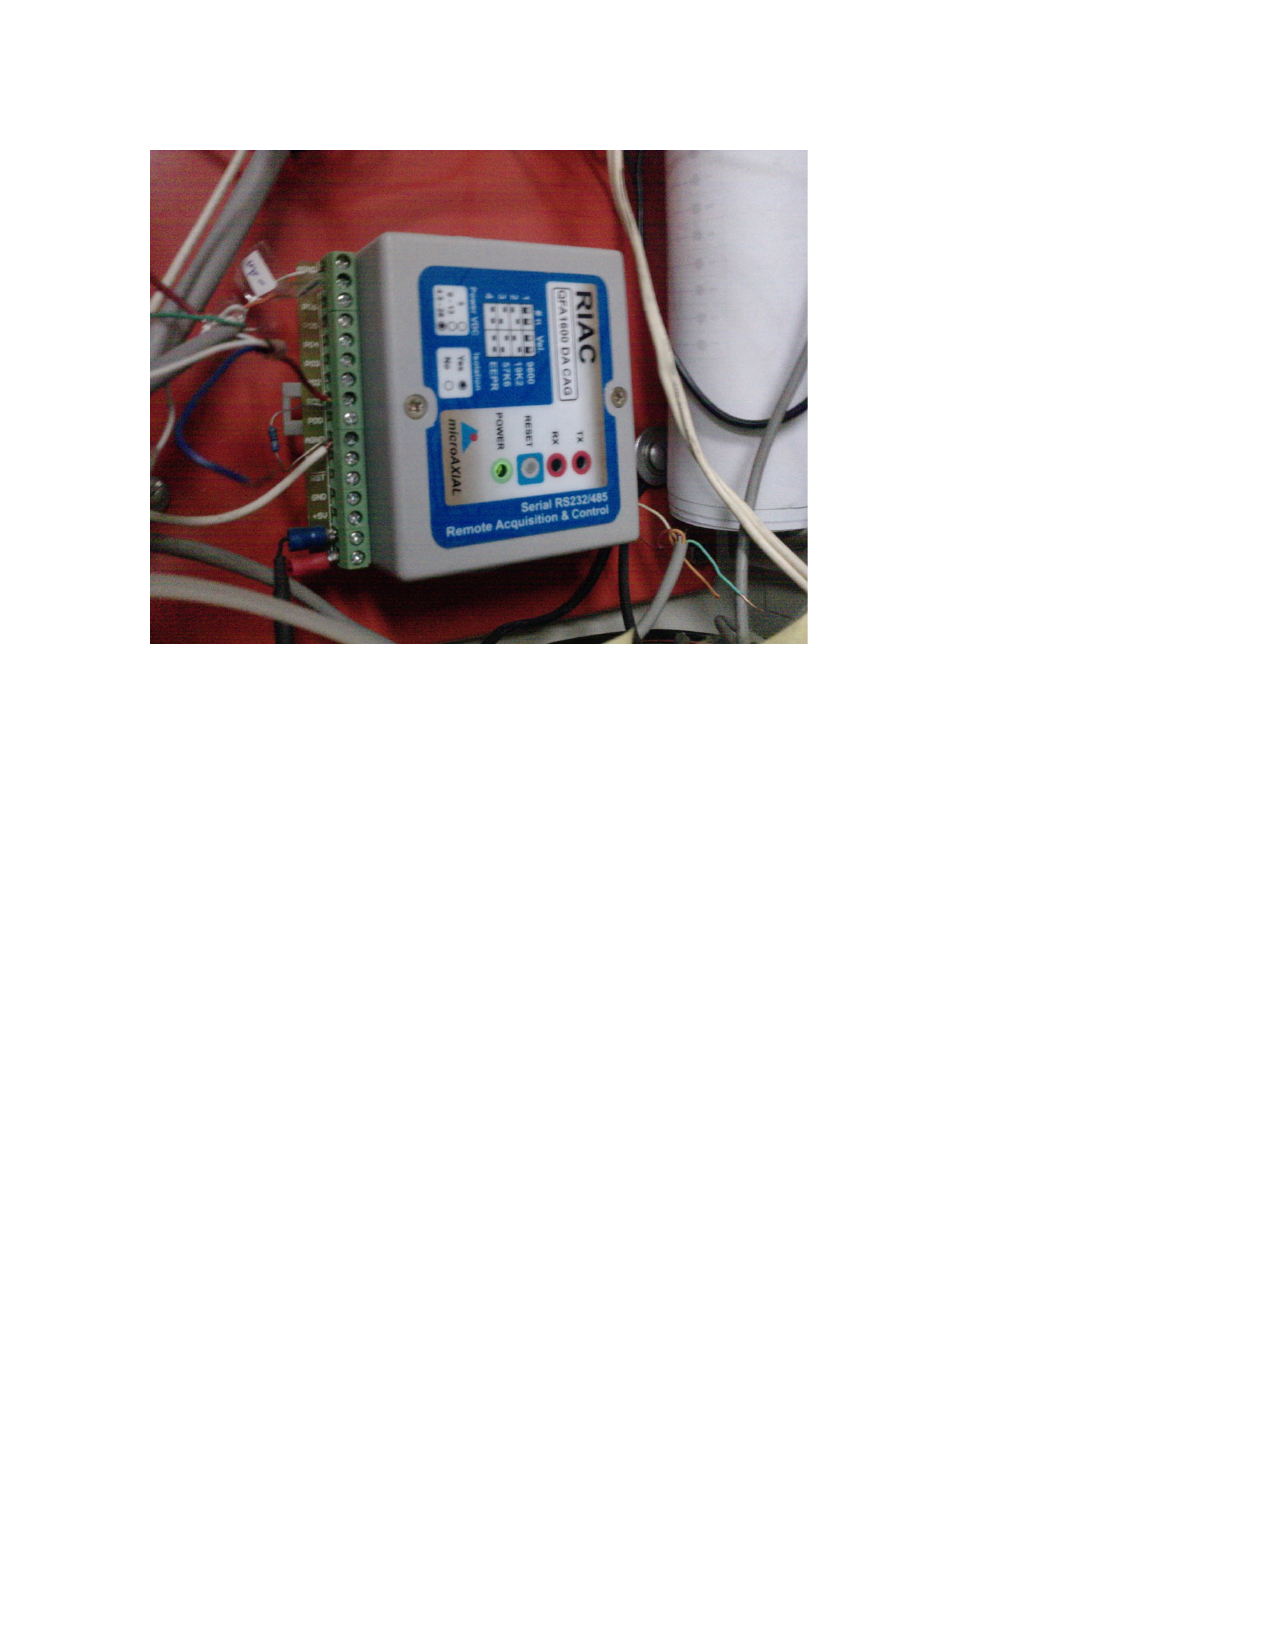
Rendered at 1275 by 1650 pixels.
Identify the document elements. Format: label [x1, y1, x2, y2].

picture [150, 150, 808, 644]
